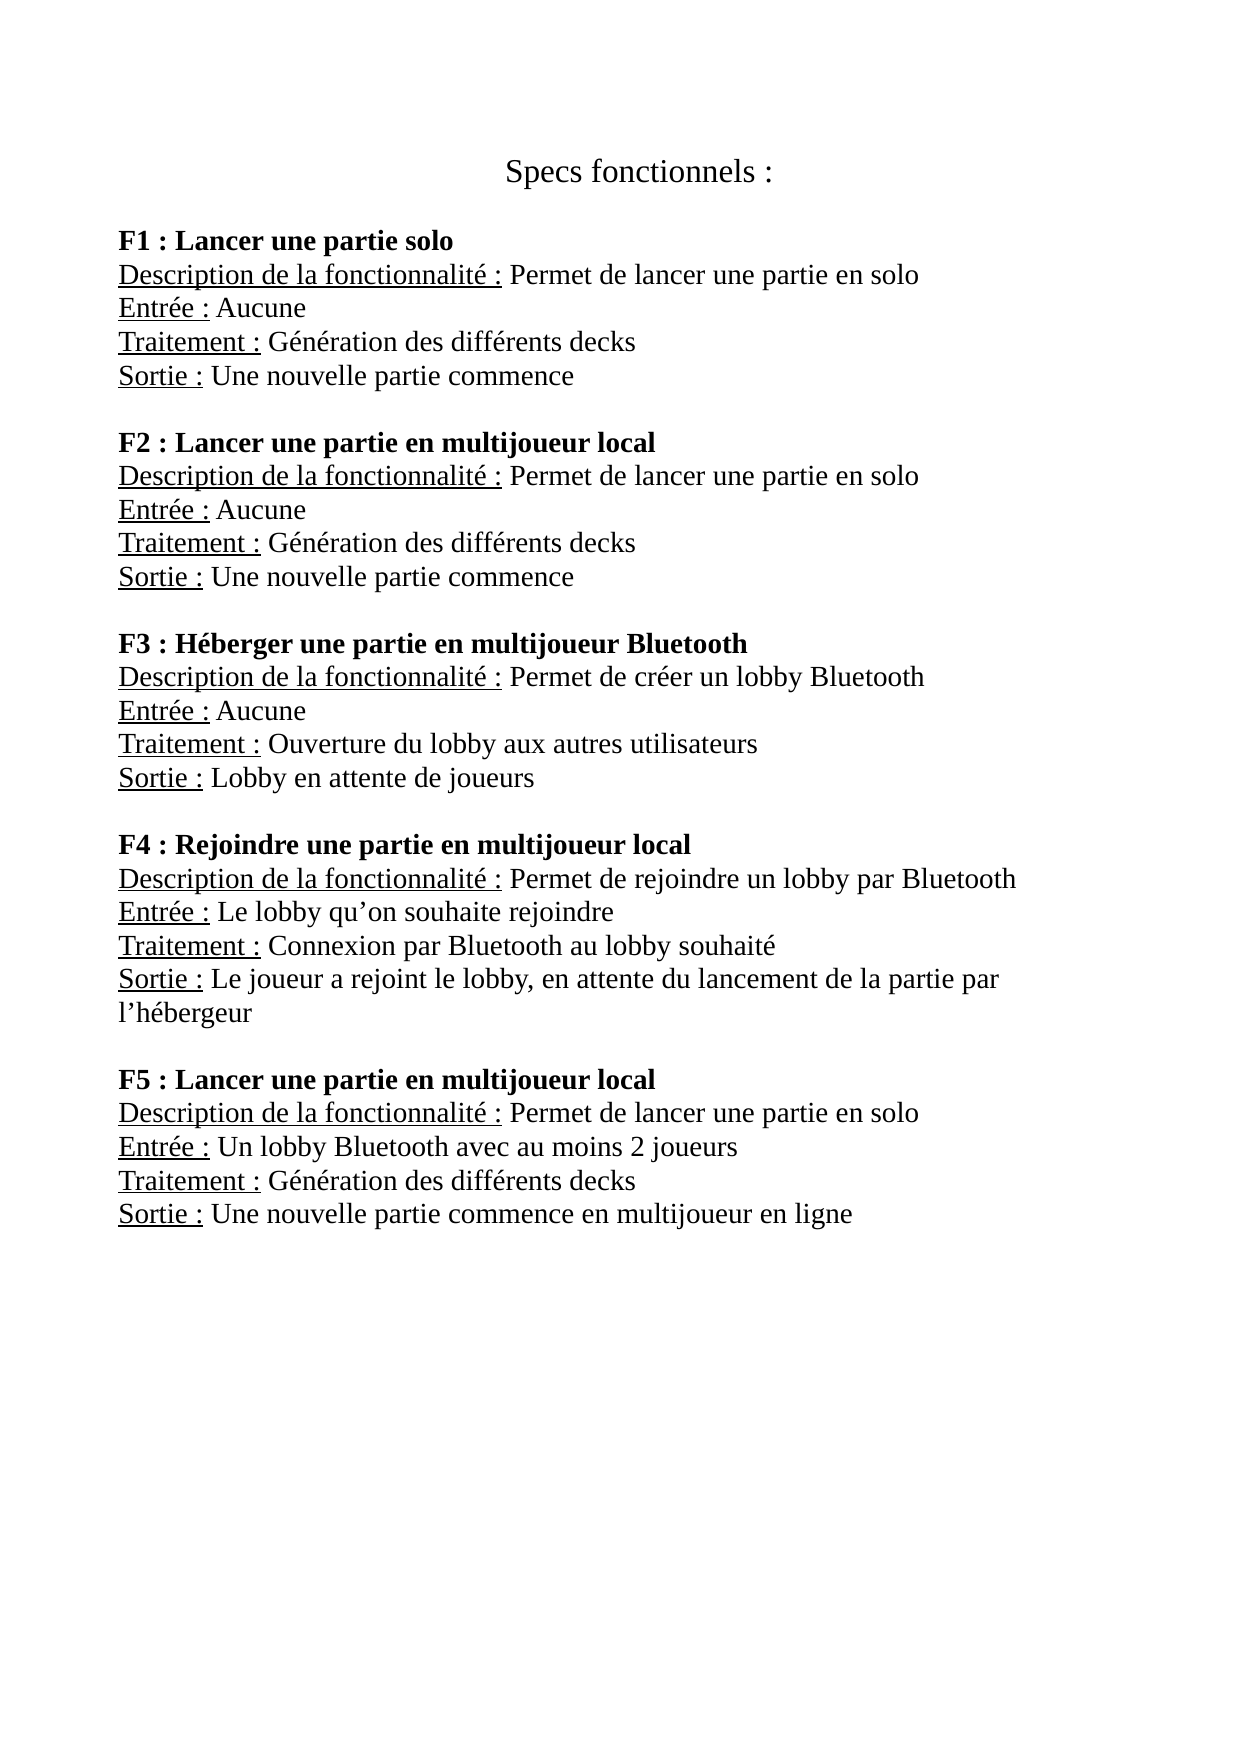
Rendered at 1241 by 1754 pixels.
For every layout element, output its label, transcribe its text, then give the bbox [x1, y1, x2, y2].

text Description de la fonctionnalité : Permet de rejoindre un lobby par Bluetooth [118, 861, 1122, 894]
text Traitement : Connexion par Bluetooth au lobby souhaité [118, 928, 1122, 961]
text F3 : Héberger une partie en multijoueur Bluetooth [118, 626, 1122, 659]
text Description de la fonctionnalité : Permet de lancer une partie en solo [118, 458, 1122, 492]
text Entrée : Aucune [118, 492, 1122, 525]
text Entrée : Un lobby Bluetooth avec au moins 2 joueurs [118, 1129, 1122, 1163]
text F4 : Rejoindre une partie en multijoueur local [118, 827, 1122, 861]
text F2 : Lancer une partie en multijoueur local [118, 425, 1122, 458]
text Sortie : Le joueur a rejoint le lobby, en attente du lancement de la partie par l’hébergeur [118, 961, 1122, 1028]
text Entrée : Le lobby qu’on souhaite rejoindre [118, 894, 1122, 928]
text Specs fonctionnels : [118, 152, 1122, 190]
text Traitement : Génération des différents decks [118, 324, 1122, 358]
text Traitement : Ouverture du lobby aux autres utilisateurs [118, 727, 1122, 760]
text Description de la fonctionnalité : Permet de créer un lobby Bluetooth [118, 659, 1122, 693]
text Traitement : Génération des différents decks [118, 1163, 1122, 1196]
text Traitement : Génération des différents decks [118, 525, 1122, 559]
text Description de la fonctionnalité : Permet de lancer une partie en solo [118, 257, 1122, 291]
text Sortie : Une nouvelle partie commence [118, 358, 1122, 391]
text Sortie : Lobby en attente de joueurs [118, 760, 1122, 794]
text Sortie : Une nouvelle partie commence en multijoueur en ligne [118, 1196, 1122, 1230]
text Entrée : Aucune [118, 693, 1122, 727]
text Description de la fonctionnalité : Permet de lancer une partie en solo [118, 1096, 1122, 1129]
text F1 : Lancer une partie solo [118, 223, 1122, 257]
text Sortie : Une nouvelle partie commence [118, 559, 1122, 592]
text F5 : Lancer une partie en multijoueur local [118, 1062, 1122, 1096]
text Entrée : Aucune [118, 291, 1122, 324]
